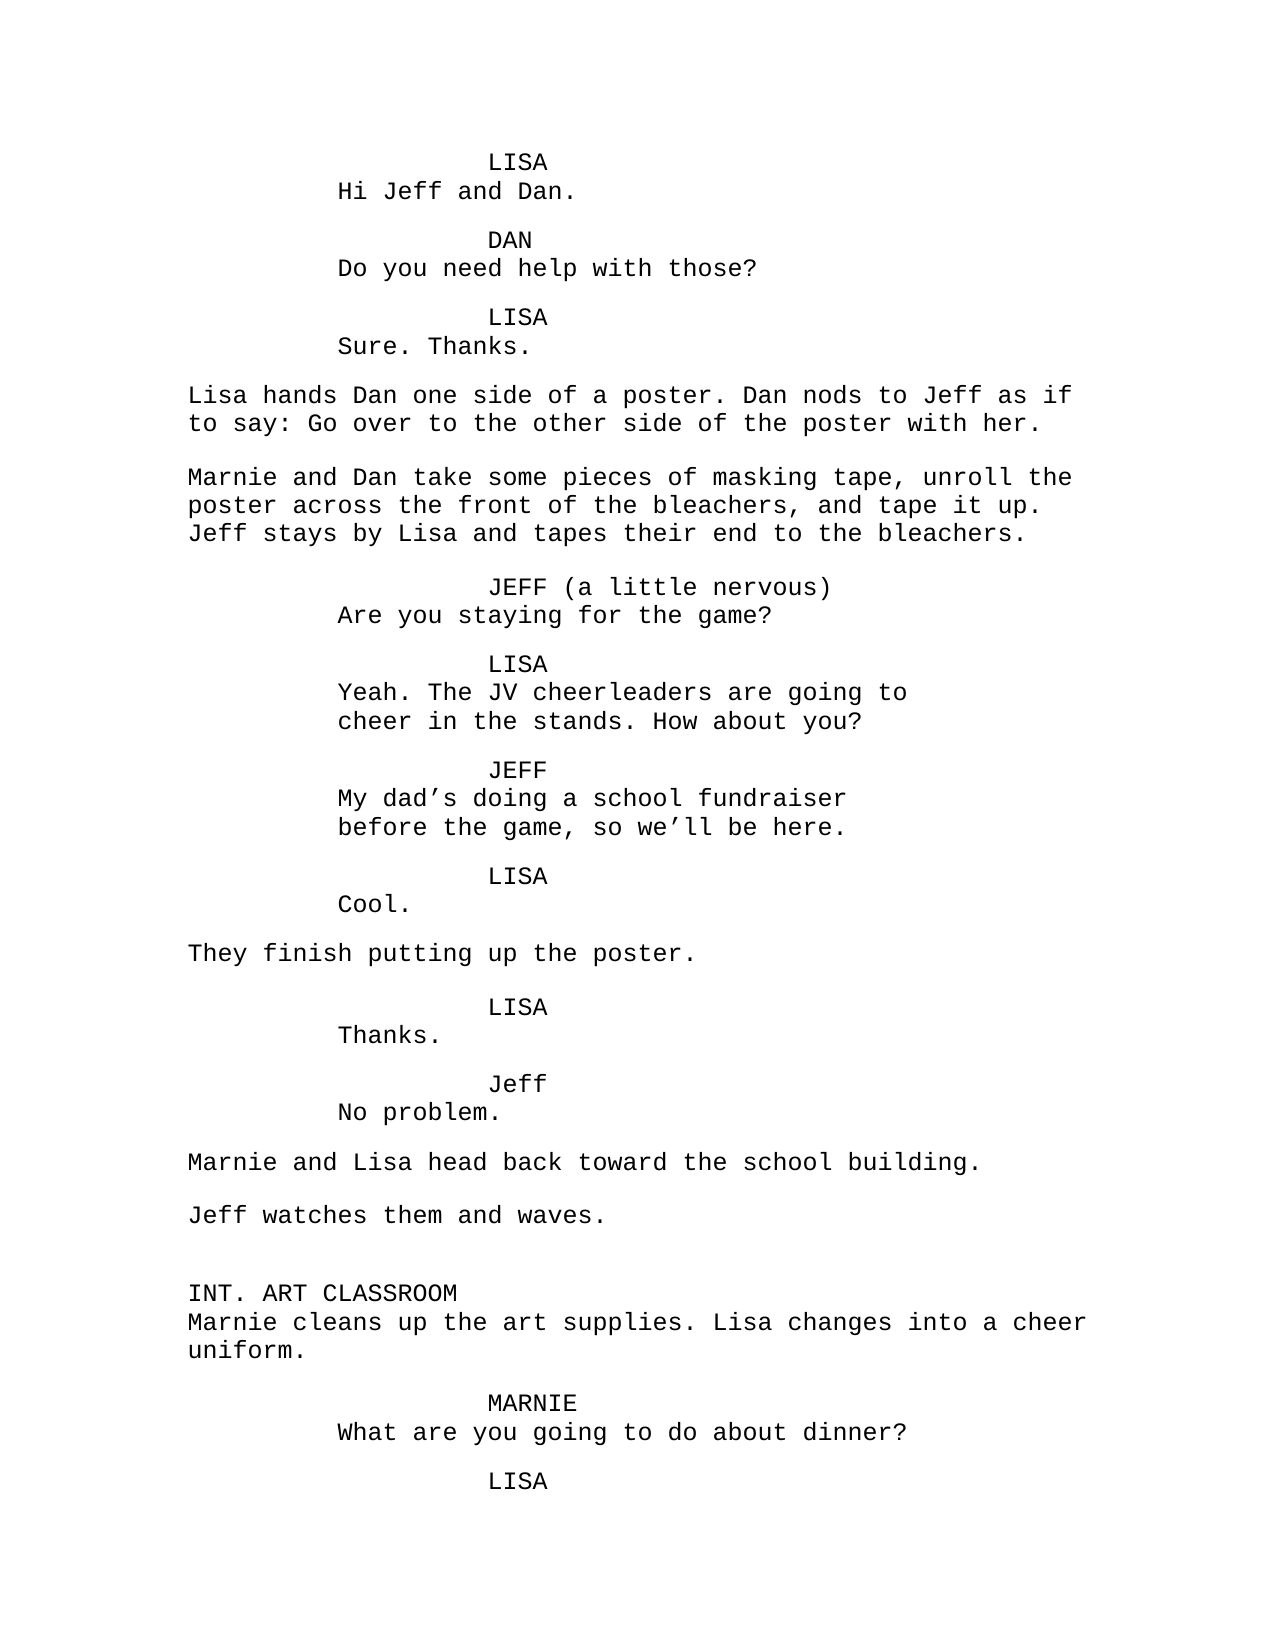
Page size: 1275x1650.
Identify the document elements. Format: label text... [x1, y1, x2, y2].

text Yeah. The JV cheerleaders are going to cheer in the stands. How about you? [337, 680, 937, 737]
text DAN [187, 227, 1087, 256]
text Sure. Thanks. [337, 333, 937, 362]
text Jeff [187, 1072, 1087, 1100]
text Marnie and Dan take some pieces of masking tape, unroll the poster across the front of the bleachers, and tape it up. Jeff stays by Lisa and tapes their end to the bleachers. [187, 464, 1087, 549]
text Thanks. [337, 1022, 937, 1051]
text LISA [187, 863, 1087, 892]
text Marnie cleans up the art supplies. Lisa changes into a cheer uniform. [187, 1309, 1087, 1366]
text Cool. [337, 892, 937, 920]
text Jeff watches them and waves. [187, 1202, 1087, 1231]
text JEFF [187, 757, 1087, 786]
text No problem. [337, 1100, 937, 1128]
text Lisa hands Dan one side of a poster. Dan nods to Jeff as if to say: Go over to the other side of the poster with her. [187, 382, 1087, 439]
text LISA [187, 305, 1087, 333]
subtitle INT. ART CLASSROOM [187, 1281, 1087, 1309]
text Do you need help with those? [337, 256, 937, 284]
text Hi Jeff and Dan. [337, 178, 937, 207]
text JEFF (a little nervous) [187, 574, 1087, 602]
text They finish putting up the poster. [187, 941, 1087, 969]
text LISA [187, 994, 1087, 1022]
text My dad’s doing a school fundraiser before the game, so we’ll be here. [337, 786, 937, 842]
text MARNIE [187, 1391, 1087, 1419]
text LISA [187, 652, 1087, 680]
text LISA [187, 150, 1087, 178]
text Are you staying for the game? [337, 602, 937, 631]
text LISA [187, 1468, 1087, 1497]
text What are you going to do about dinner? [337, 1419, 937, 1447]
text Marnie and Lisa head back toward the school building. [187, 1149, 1087, 1177]
